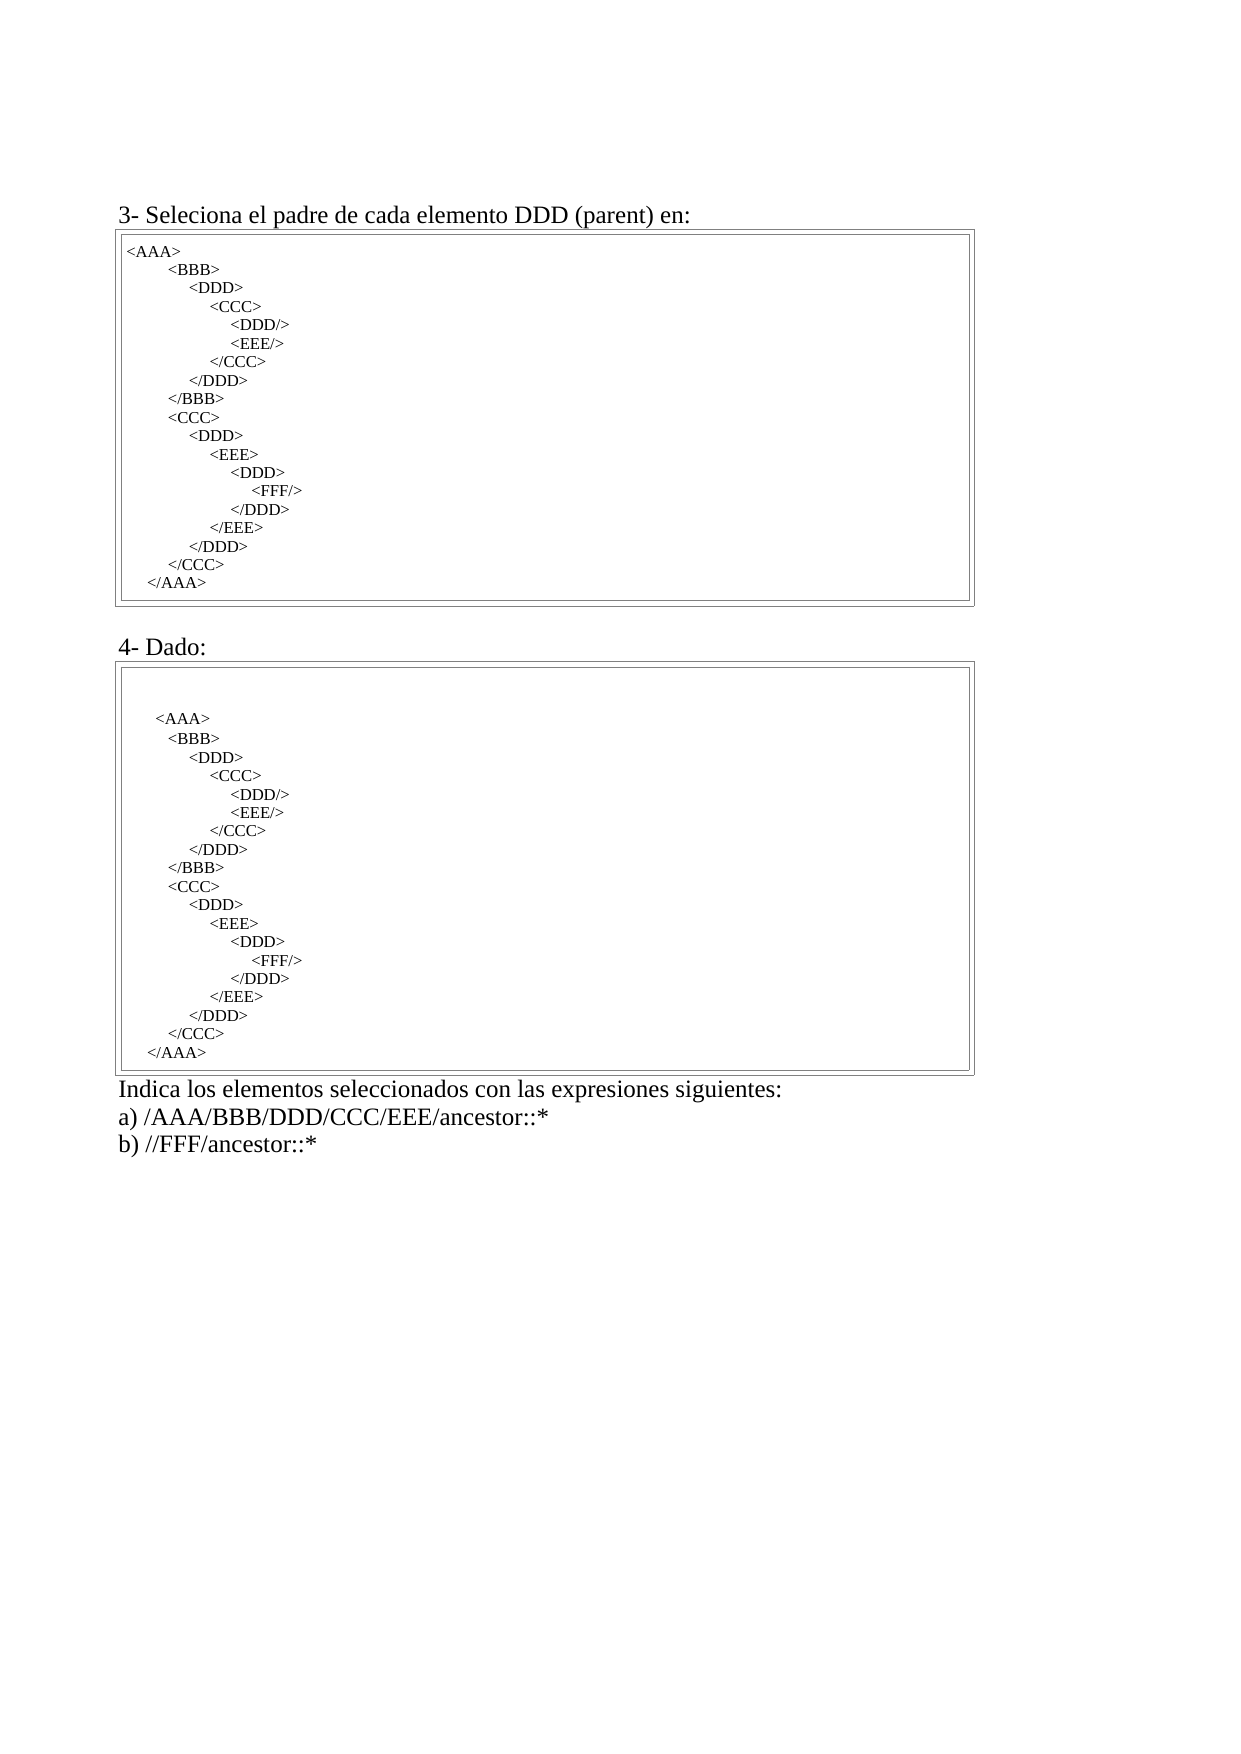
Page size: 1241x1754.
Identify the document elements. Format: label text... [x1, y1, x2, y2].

text 3- Seleciona el padre de cada elemento DDD (parent) en: [118, 201, 1122, 229]
table_header <AAA> <BBB> <DDD> <CCC> <DDD/> <EEE/> </CCC> </DDD> </BBB> <CCC> <DDD> <EEE> <DDD> <FFF/> </DDD> </EEE> </DDD> </CCC> </AAA> [118, 662, 971, 1069]
table_header <AAA> <BBB> <DDD> <CCC> <DDD/> <EEE/> </CCC> </DDD> </BBB> <CCC> <DDD> <EEE> <DDD> <FFF/> </DDD> </EEE> </DDD> </CCC> </AAA> [118, 230, 971, 600]
text a) /AAA/BBB/DDD/CCC/EEE/ancestor::* [118, 1103, 1122, 1130]
text Indica los elementos seleccionados con las expresiones siguientes: [118, 1075, 1122, 1103]
text b) //FFF/ancestor::* [118, 1130, 1122, 1158]
text 4- Dado: [118, 633, 1122, 661]
